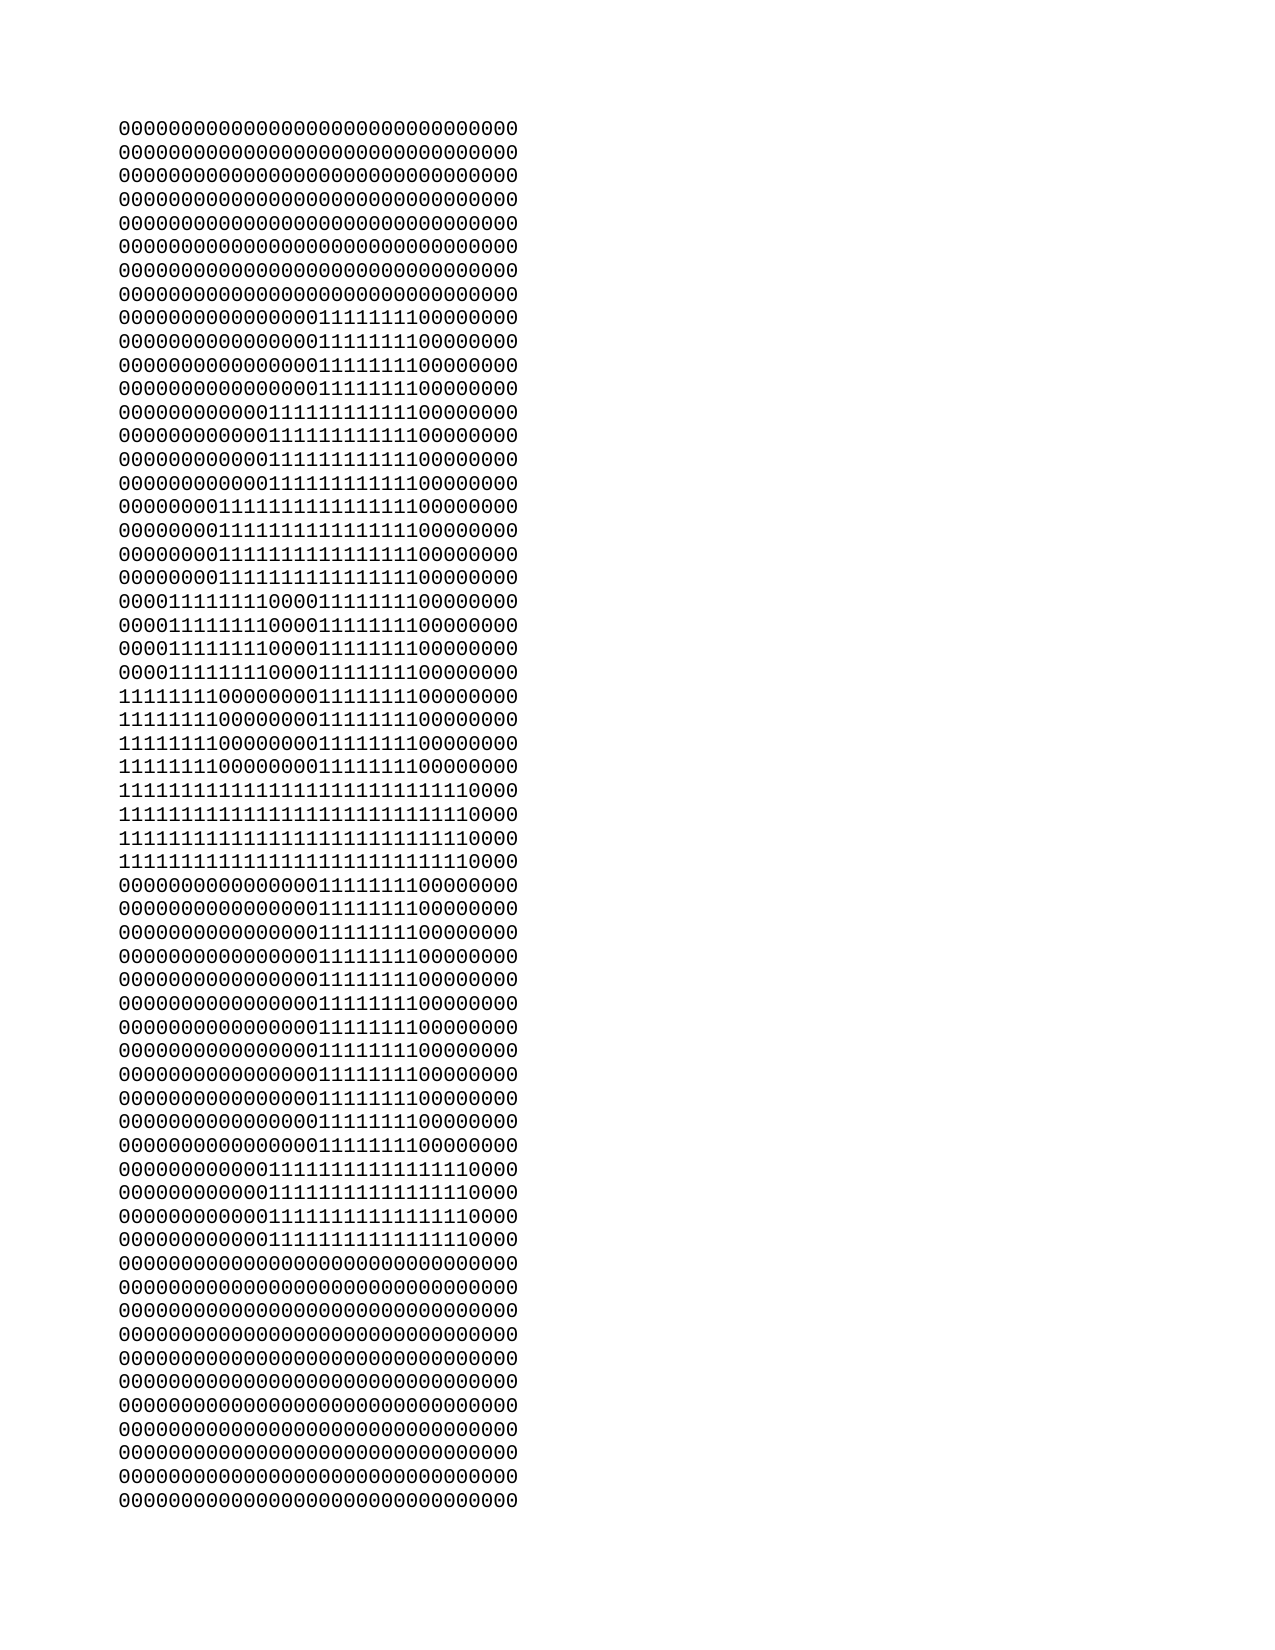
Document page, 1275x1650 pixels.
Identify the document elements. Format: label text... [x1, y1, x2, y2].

text 00000000000000001111111100000000 [118, 898, 1157, 922]
text 00000000000000001111111100000000 [118, 875, 1157, 898]
text 00000000000011111111111111110000 [118, 1158, 1157, 1182]
text 00000000000000001111111100000000 [118, 1064, 1157, 1088]
text 11111111000000001111111100000000 [118, 686, 1157, 709]
text 11111111000000001111111100000000 [118, 709, 1157, 733]
text 00000000000000000000000000000000 [118, 236, 1157, 260]
text 00001111111100001111111100000000 [118, 662, 1157, 686]
text 00000000000000001111111100000000 [118, 378, 1157, 402]
text 00000000000000001111111100000000 [118, 1017, 1157, 1040]
text 00000000000000001111111100000000 [118, 1088, 1157, 1111]
text 00000000000000000000000000000000 [118, 142, 1157, 165]
text 00000000000011111111111100000000 [118, 402, 1157, 426]
text 00000000111111111111111100000000 [118, 544, 1157, 567]
text 00000000000000001111111100000000 [118, 1111, 1157, 1135]
text 00000000000000000000000000000000 [118, 260, 1157, 284]
text 00000000000000001111111100000000 [118, 922, 1157, 946]
text 00000000000011111111111100000000 [118, 449, 1157, 473]
text 00000000111111111111111100000000 [118, 567, 1157, 591]
text 00000000000000001111111100000000 [118, 331, 1157, 354]
text 00000000000011111111111111110000 [118, 1206, 1157, 1229]
text 00000000000000000000000000000000 [118, 165, 1157, 189]
text 00000000000000000000000000000000 [118, 118, 1157, 142]
text 00000000000000000000000000000000 [118, 284, 1157, 307]
text 00000000000000000000000000000000 [118, 1253, 1157, 1277]
text 00000000000000000000000000000000 [118, 1371, 1157, 1395]
text 00000000000000001111111100000000 [118, 969, 1157, 993]
text 00000000000000001111111100000000 [118, 307, 1157, 331]
text 00000000000000000000000000000000 [118, 1419, 1157, 1442]
text 00000000000011111111111111110000 [118, 1182, 1157, 1206]
text 00000000000011111111111100000000 [118, 426, 1157, 449]
text 00000000000000000000000000000000 [118, 213, 1157, 236]
text 00000000000000001111111100000000 [118, 354, 1157, 378]
text 00001111111100001111111100000000 [118, 591, 1157, 615]
text 11111111111111111111111111110000 [118, 827, 1157, 851]
text 11111111111111111111111111110000 [118, 804, 1157, 827]
text 00001111111100001111111100000000 [118, 615, 1157, 638]
text 00000000000011111111111111110000 [118, 1229, 1157, 1253]
text 00000000111111111111111100000000 [118, 520, 1157, 544]
text 11111111000000001111111100000000 [118, 733, 1157, 757]
text 00000000000000000000000000000000 [118, 1466, 1157, 1489]
text 00000000000000000000000000000000 [118, 1442, 1157, 1466]
text 00000000000011111111111100000000 [118, 473, 1157, 496]
text 00000000111111111111111100000000 [118, 496, 1157, 520]
text 00001111111100001111111100000000 [118, 638, 1157, 662]
text 00000000000000000000000000000000 [118, 189, 1157, 213]
text 00000000000000000000000000000000 [118, 1324, 1157, 1348]
text 00000000000000000000000000000000 [118, 1348, 1157, 1371]
text 00000000000000001111111100000000 [118, 946, 1157, 969]
text 00000000000000001111111100000000 [118, 993, 1157, 1017]
text 11111111111111111111111111110000 [118, 780, 1157, 804]
text 00000000000000000000000000000000 [118, 1277, 1157, 1300]
text 11111111111111111111111111110000 [118, 851, 1157, 875]
text 00000000000000001111111100000000 [118, 1040, 1157, 1064]
text 00000000000000001111111100000000 [118, 1135, 1157, 1158]
text 00000000000000000000000000000000 [118, 1300, 1157, 1324]
text 00000000000000000000000000000000 [118, 1489, 1157, 1513]
text 00000000000000000000000000000000 [118, 1395, 1157, 1419]
text 11111111000000001111111100000000 [118, 757, 1157, 780]
